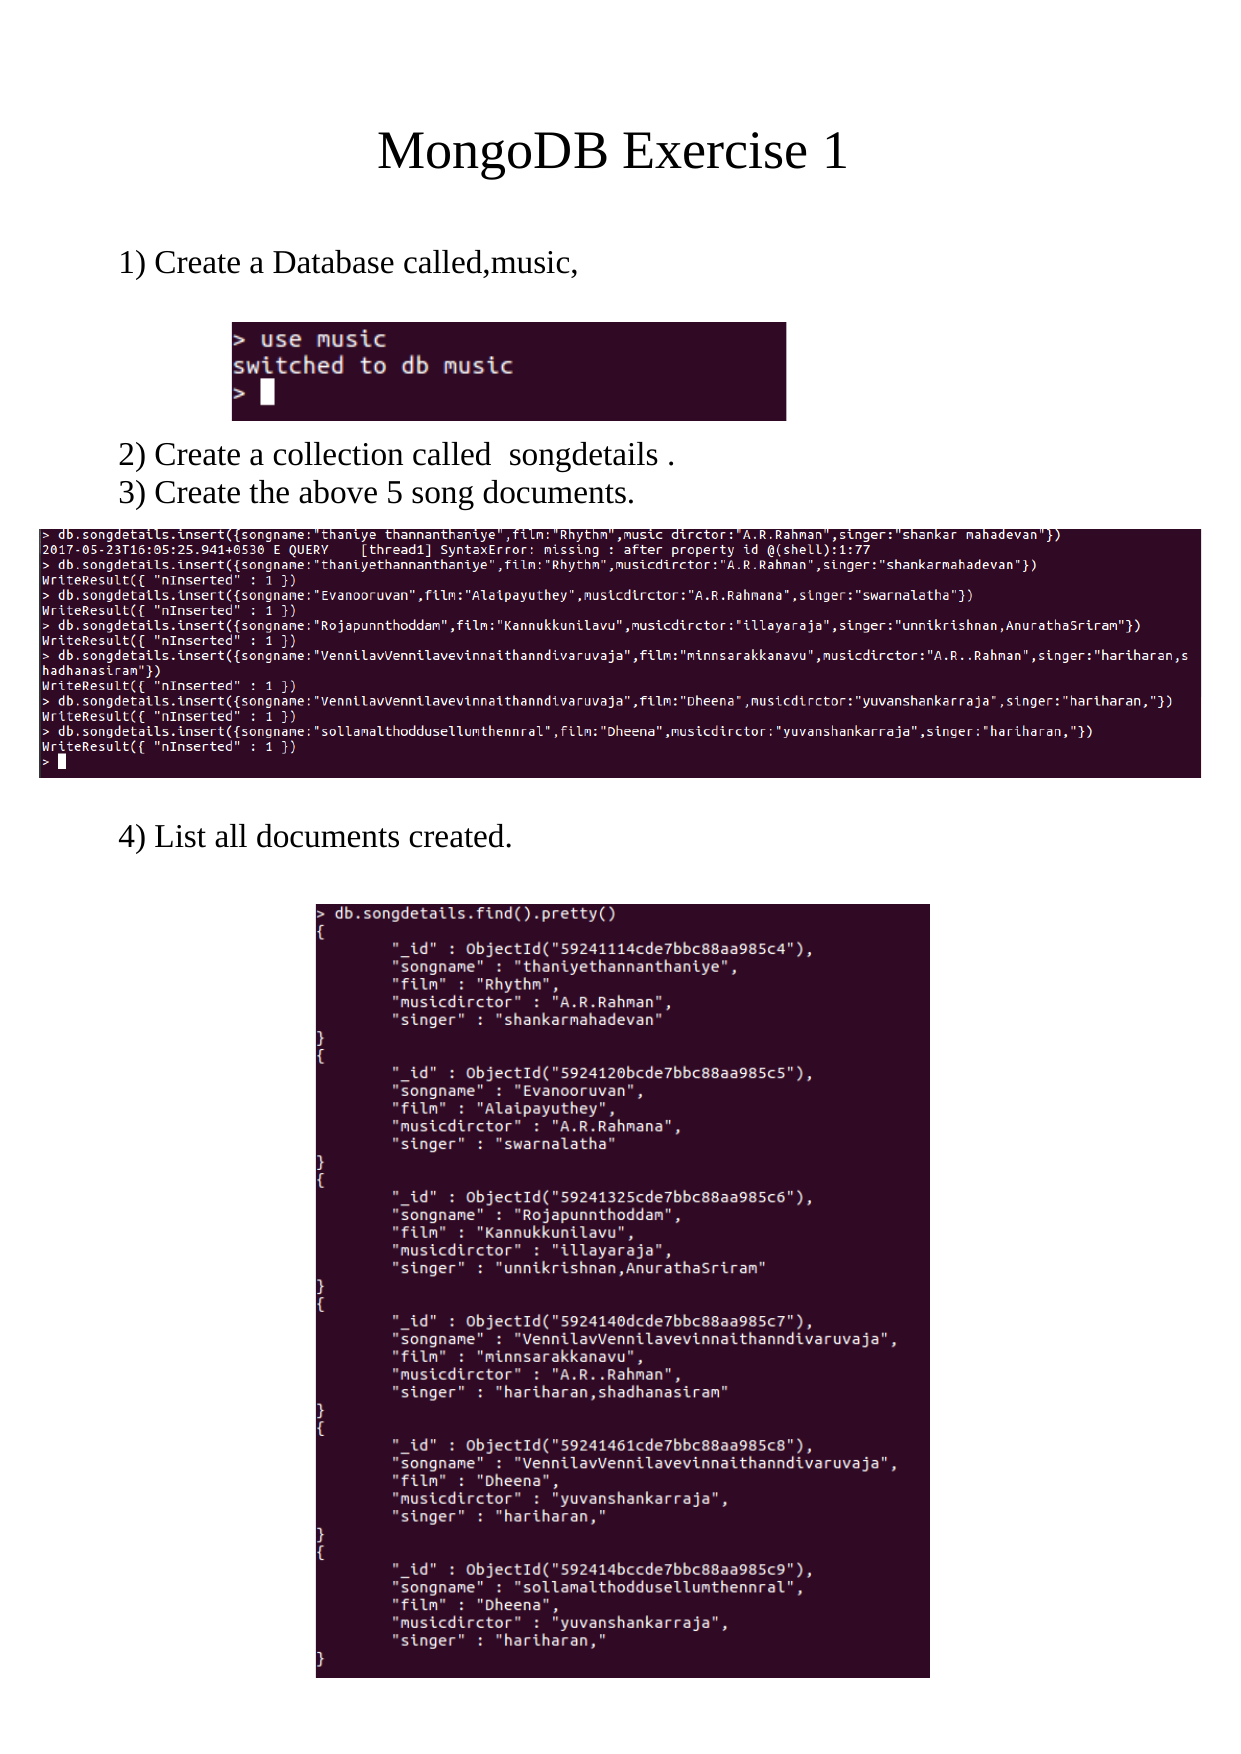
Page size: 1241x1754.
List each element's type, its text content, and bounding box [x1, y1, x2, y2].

text MongoDB Exercise 1 [118, 118, 1122, 180]
text 3) Create the above 5 song documents. [118, 473, 1122, 511]
picture [315, 904, 930, 1678]
picture [231, 322, 787, 421]
picture [39, 529, 1202, 778]
text 1) Create a Database called,music, [118, 243, 1122, 281]
text 4) List all documents created. [118, 816, 1122, 854]
text 2) Create a collection called ​ songdetails​ . [118, 434, 1122, 473]
